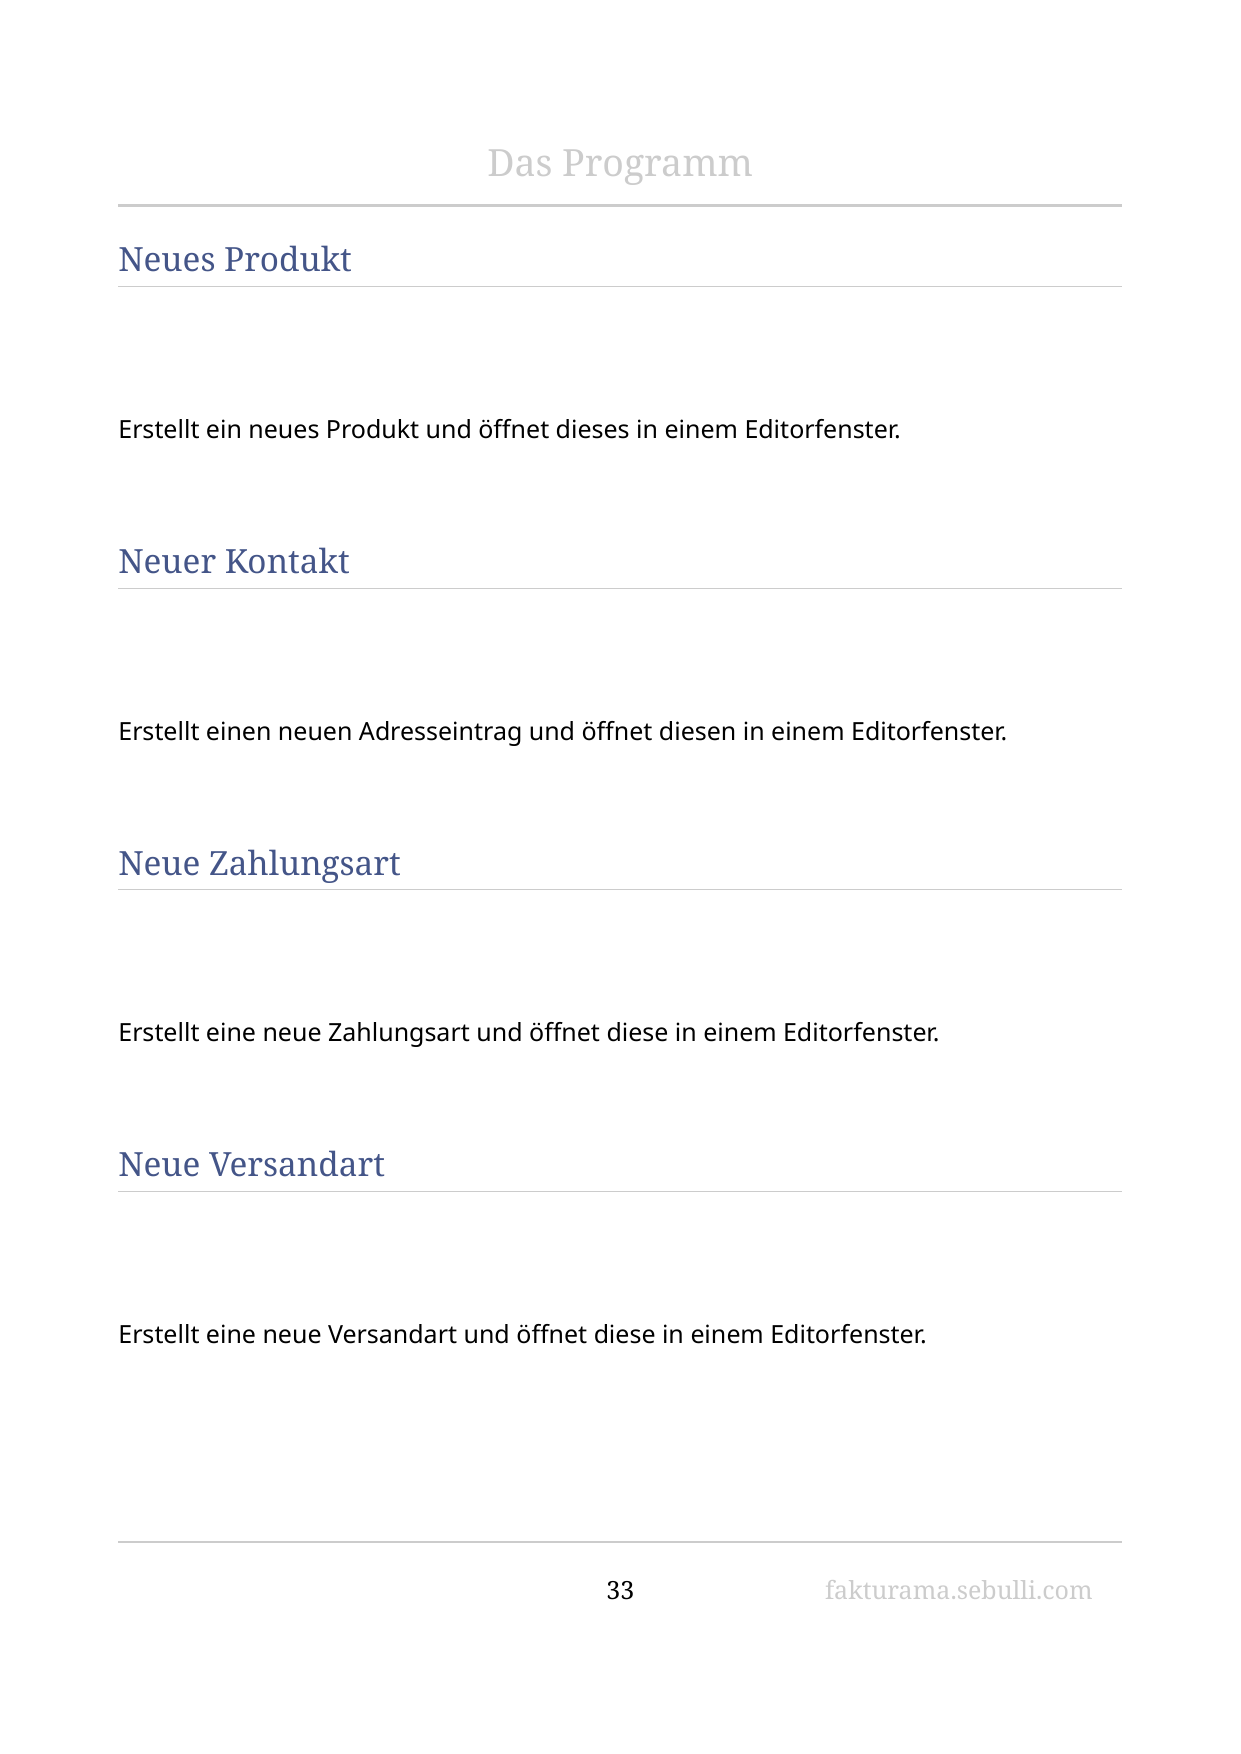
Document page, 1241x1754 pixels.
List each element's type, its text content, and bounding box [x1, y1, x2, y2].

subtitle Neue Zahlungsart [118, 839, 1122, 889]
text Erstellt eine neue Zahlungsart und öffnet diese in einem Editorfenster. [118, 1015, 1122, 1049]
subtitle Neues Produkt [118, 236, 1122, 286]
text Erstellt einen neuen Adresseintrag und öffnet diesen in einem Editorfenster. [118, 713, 1122, 747]
subtitle Neue Versandart [118, 1141, 1122, 1191]
text Erstellt eine neue Versandart und öffnet diese in einem Editorfenster. [118, 1316, 1122, 1350]
text Erstellt ein neues Produkt und öffnet dieses in einem Editorfenster. [118, 412, 1122, 446]
subtitle Neuer Kontakt [118, 538, 1122, 588]
